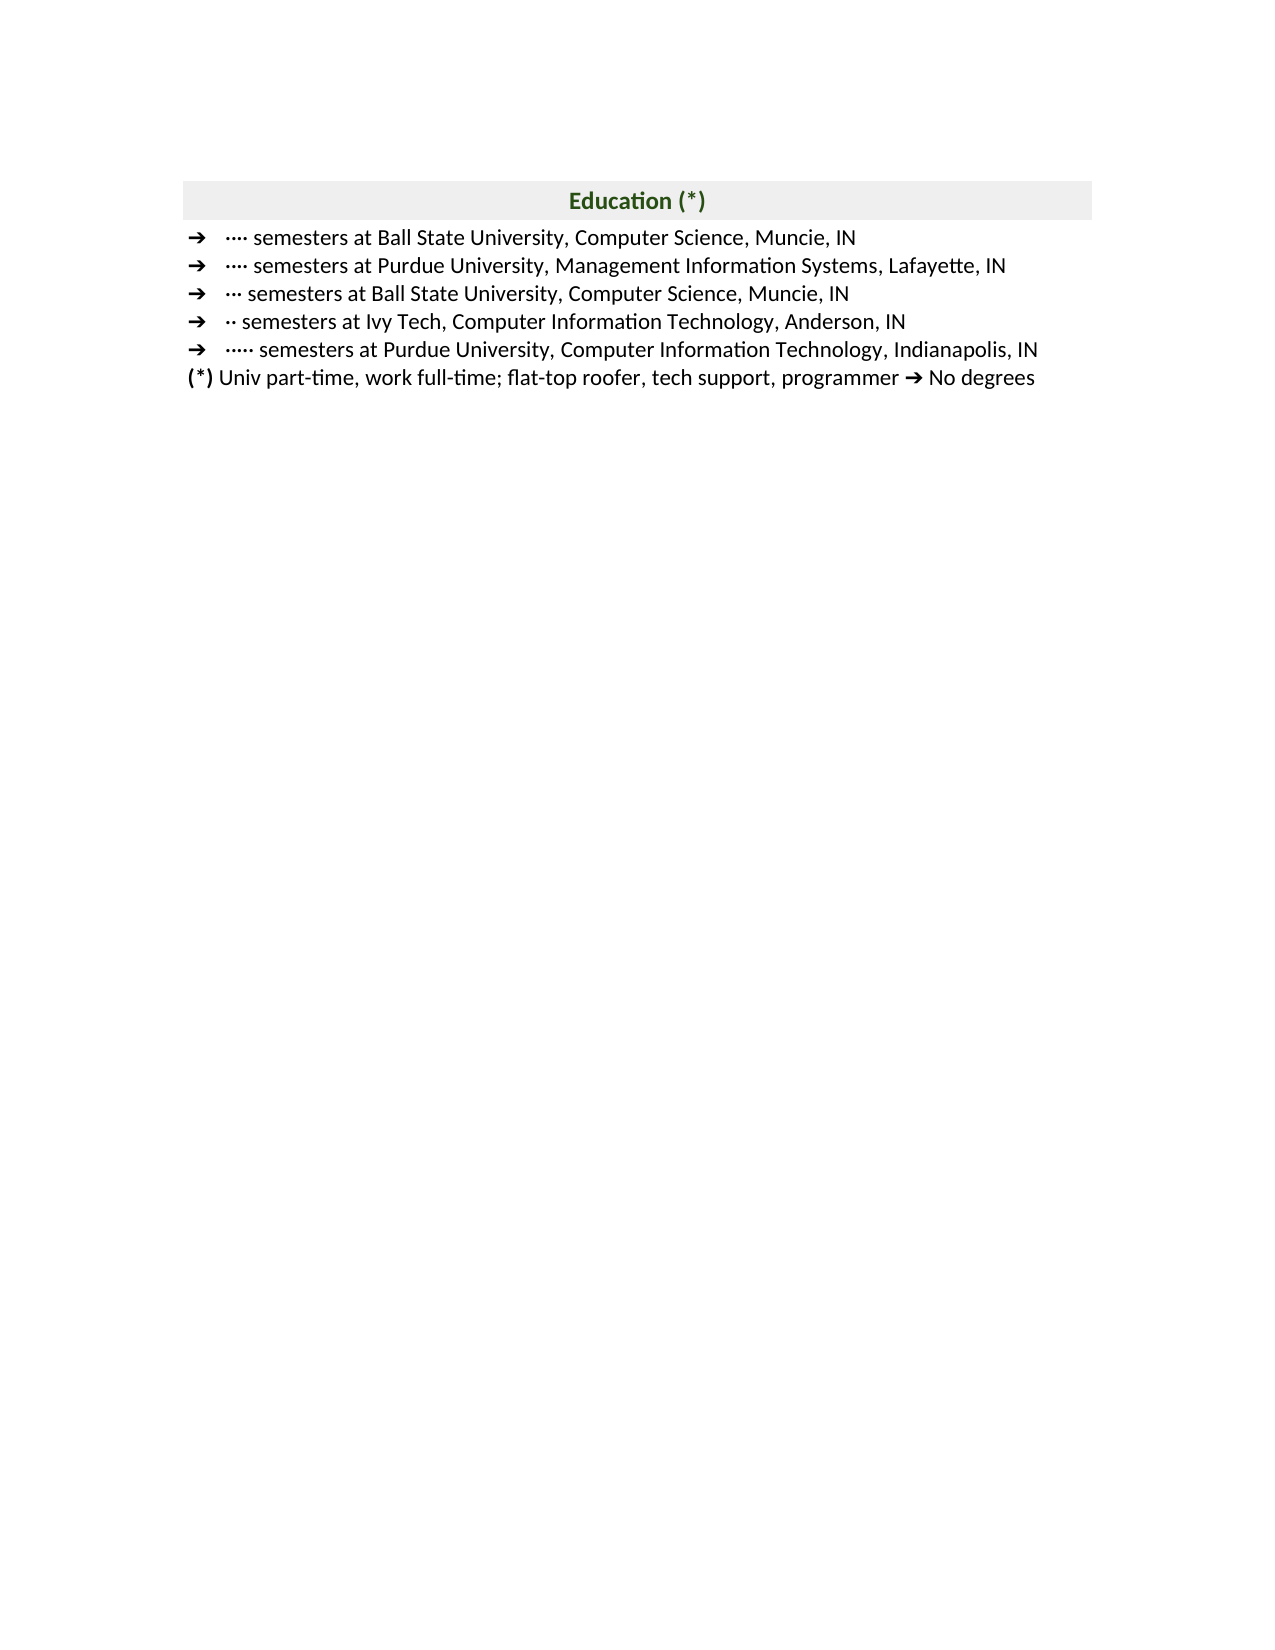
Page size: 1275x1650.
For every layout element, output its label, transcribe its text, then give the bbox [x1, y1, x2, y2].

text (*) Univ part-time, work full-time; flat-top roofer, tech support, programmer ➔ No degrees [187, 363, 1087, 391]
list ··· semesters at Ball State University, Computer Science, Muncie, IN [187, 279, 1087, 307]
subtitle Education (*) [183, 181, 1092, 220]
list ···· semesters at Purdue University, Management Information Systems, Lafayette, IN [187, 251, 1087, 279]
list ···· semesters at Ball State University, Computer Science, Muncie, IN [187, 223, 1087, 251]
list ·· semesters at Ivy Tech, Computer Information Technology, Anderson, IN [187, 307, 1087, 335]
list ····· semesters at Purdue University, Computer Information Technology, Indianapolis, IN [187, 335, 1087, 363]
